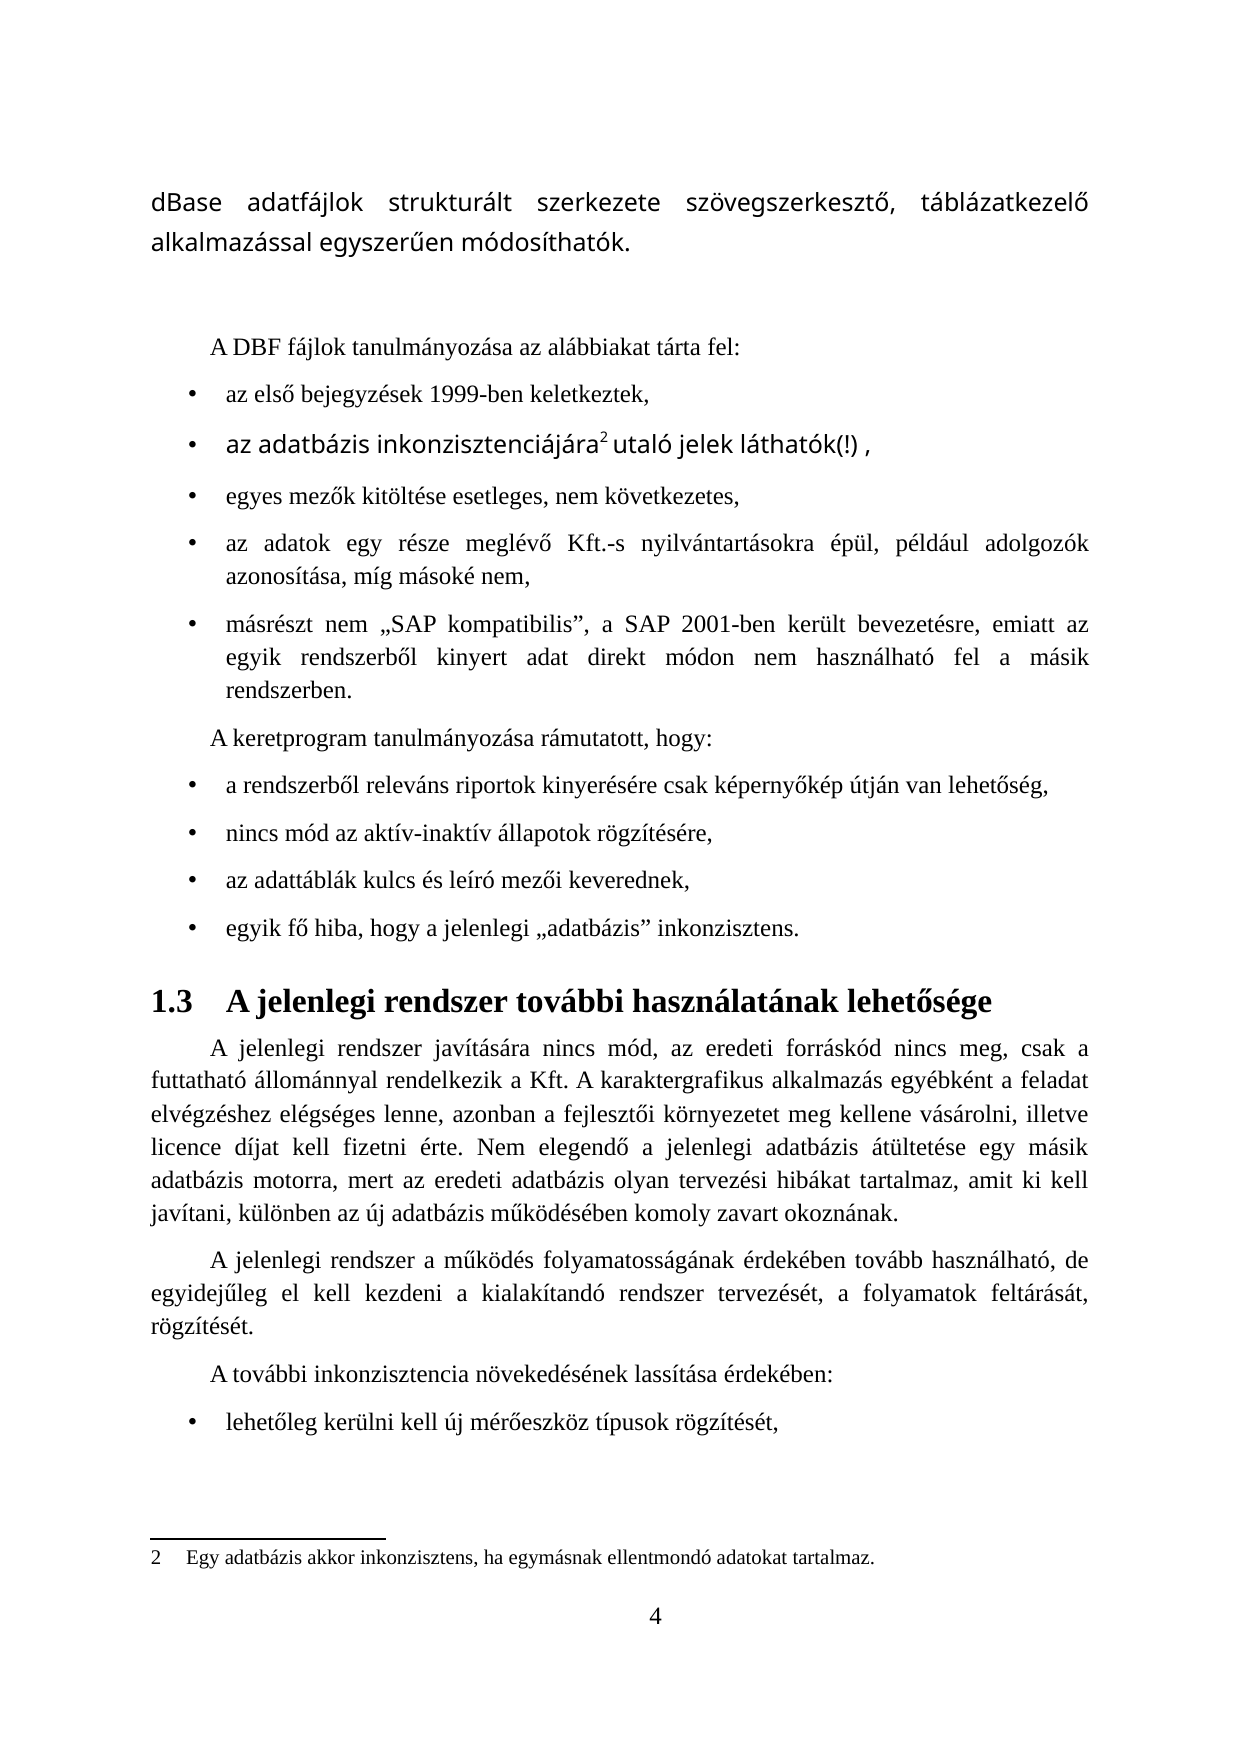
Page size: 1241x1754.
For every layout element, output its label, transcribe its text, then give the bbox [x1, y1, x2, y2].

list egyik fő hiba, hogy a jelenlegi „adatbázis” inkonzisztens. [188, 913, 1090, 942]
list nincs mód az aktív-inaktív állapotok rögzítésére, [188, 818, 1090, 847]
list Egy adatbázis akkor inkonzisztens, ha egymásnak ellentmondó adatokat tartalmaz. [151, 1545, 1090, 1569]
text A jelenlegi rendszer a működés folyamatosságának érdekében tovább használható, de egyidejűleg el kell kezdeni a kialakítandó rendszer tervezését, a folyamatok feltárását, rögzítését. [151, 1245, 1090, 1340]
text A jelenlegi rendszer javítására nincs mód, az eredeti forráskód nincs meg, csak a futtatható állománnyal rendelkezik a Kft. A karaktergrafikus alkalmazás egyébként a feladat elvégzéshez elégséges lenne, azonban a fejlesztői környezetet meg kellene vásárolni, illetve licence díjat kell fizetni érte. Nem elegendő a jelenlegi adatbázis átültetése egy másik adatbázis motorra, mert az eredeti adatbázis olyan tervezési hibákat tartalmaz, amit ki kell javítani, különben az új adatbázis működésében komoly zavart okoznának. [151, 1033, 1090, 1226]
list lehetőleg kerülni kell új mérőeszköz típusok rögzítését, [188, 1407, 1090, 1435]
subtitle A jelenlegi rendszer további használatának lehetősége [151, 981, 1090, 1020]
list az adatok egy része meglévő Kft.-s nyilvántartásokra épül, például adolgozók azonosítása, míg másoké nem, [188, 528, 1090, 590]
list az adatbázis inkonzisztenciájára utaló jelek láthatók(!) , [188, 427, 1090, 461]
list egyes mezők kitöltése esetleges, nem következetes, [188, 481, 1090, 509]
text dBase adatfájlok strukturált szerkezete szövegszerkesztő, táblázatkezelő alkalmazással egyszerűen módosíthatók. [151, 185, 1090, 258]
list a rendszerből releváns riportok kinyerésére csak képernyőkép útján van lehetőség, [188, 770, 1090, 799]
text A további inkonzisztencia növekedésének lassítása érdekében: [151, 1359, 1090, 1388]
text A keretprogram tanulmányozása rámutatott, hogy: [151, 723, 1090, 751]
list az első bejegyzések 1999-ben keletkeztek, [188, 379, 1090, 408]
list másrészt nem „SAP kompatibilis”, a SAP 2001-ben került bevezetésre, emiatt az egyik rendszerből kinyert adat direkt módon nem használható fel a másik rendszerben. [188, 609, 1090, 704]
list az adattáblák kulcs és leíró mezői keverednek, [188, 865, 1090, 894]
text A DBF fájlok tanulmányozása az alábbiakat tárta fel: [151, 332, 1090, 361]
